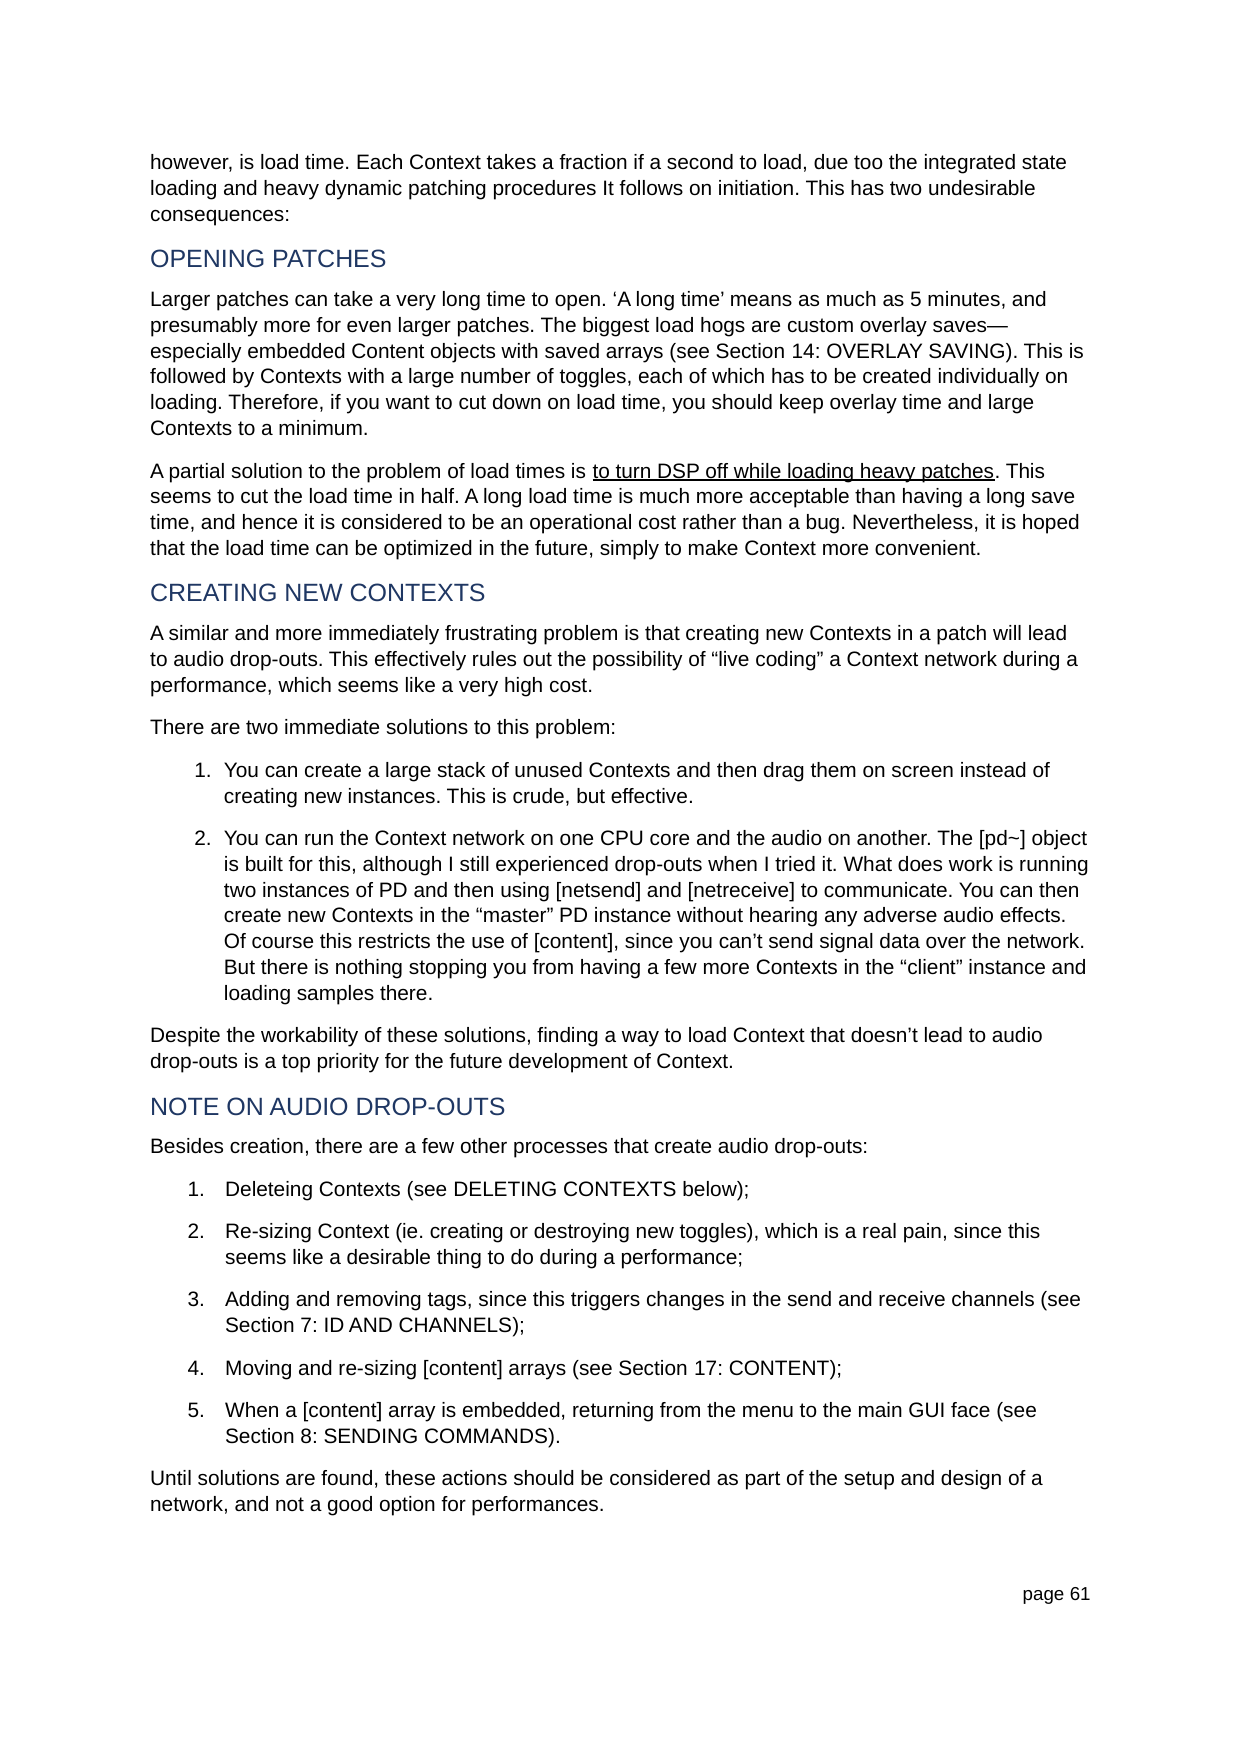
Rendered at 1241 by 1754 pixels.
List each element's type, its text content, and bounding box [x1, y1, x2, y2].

subtitle OPENING PATCHES [150, 244, 1090, 273]
text however, is load time. Each Context takes a fraction if a second to load, due too the integrated state loading and heavy dynamic patching procedures It follows on initiation. This has two undesirable consequences: [150, 150, 1090, 226]
text Until solutions are found, these actions should be considered as part of the setup and design of a network, and not a good option for performances. [150, 1466, 1090, 1516]
text Despite the workability of these solutions, finding a way to load Context that doesn’t lead to audio drop-outs is a top priority for the future development of Context. [150, 1023, 1090, 1073]
list Adding and removing tags, since this triggers changes in the send and receive channels (see Section 7: ID AND CHANNELS); [187, 1287, 1090, 1337]
text There are two immediate solutions to this problem: [150, 715, 1090, 739]
subtitle CREATING NEW CONTEXTS [150, 578, 1090, 607]
text Besides creation, there are a few other processes that create audio drop-outs: [150, 1134, 1090, 1158]
list Deleteing Contexts (see DELETING CONTEXTS below); [187, 1177, 1090, 1201]
text A similar and more immediately frustrating problem is that creating new Contexts in a patch will lead to audio drop-outs. This effectively rules out the possibility of “live coding” a Context network during a performance, which seems like a very high cost. [150, 621, 1090, 697]
list Moving and re-sizing [content] arrays (see Section 17: CONTENT); [187, 1356, 1090, 1379]
list You can create a large stack of unused Contexts and then drag them on screen instead of creating new instances. This is crude, but effective. [194, 758, 1090, 807]
text A partial solution to the problem of load times is to turn DSP off while loading heavy patches. This seems to cut the load time in half. A long load time is much more acceptable than having a long save time, and hence it is considered to be an operational cost rather than a bug. Nevertheless, it is hoped that the load time can be optimized in the future, simply to make Context more convenient. [150, 458, 1090, 560]
text Larger patches can take a very long time to open. ‘A long time’ means as much as 5 minutes, and presumably more for even larger patches. The biggest load hogs are custom overlay saves—especially embedded Content objects with saved arrays (see Section 14: OVERLAY SAVING). This is followed by Contexts with a large number of toggles, each of which has to be created individually on loading. Therefore, if you want to cut down on load time, you should keep overlay time and large Contexts to a minimum. [150, 287, 1090, 440]
list You can run the Context network on one CPU core and the audio on another. The [pd~] object is built for this, although I still experienced drop-outs when I tried it. What does work is running two instances of PD and then using [netsend] and [netreceive] to communicate. You can then create new Contexts in the “master” PD instance without hearing any adverse audio effects. Of course this restricts the use of [content], since you can’t send signal data over the network. But there is nothing stopping you from having a few more Contexts in the “client” instance and loading samples there. [194, 826, 1090, 1005]
list Re-sizing Context (ie. creating or destroying new toggles), which is a real pain, since this seems like a desirable thing to do during a performance; [187, 1219, 1090, 1269]
list When a [content] array is embedded, returning from the menu to the main GUI face (see Section 8: SENDING COMMANDS). [187, 1398, 1090, 1448]
subtitle NOTE ON AUDIO DROP-OUTS [150, 1091, 1090, 1120]
